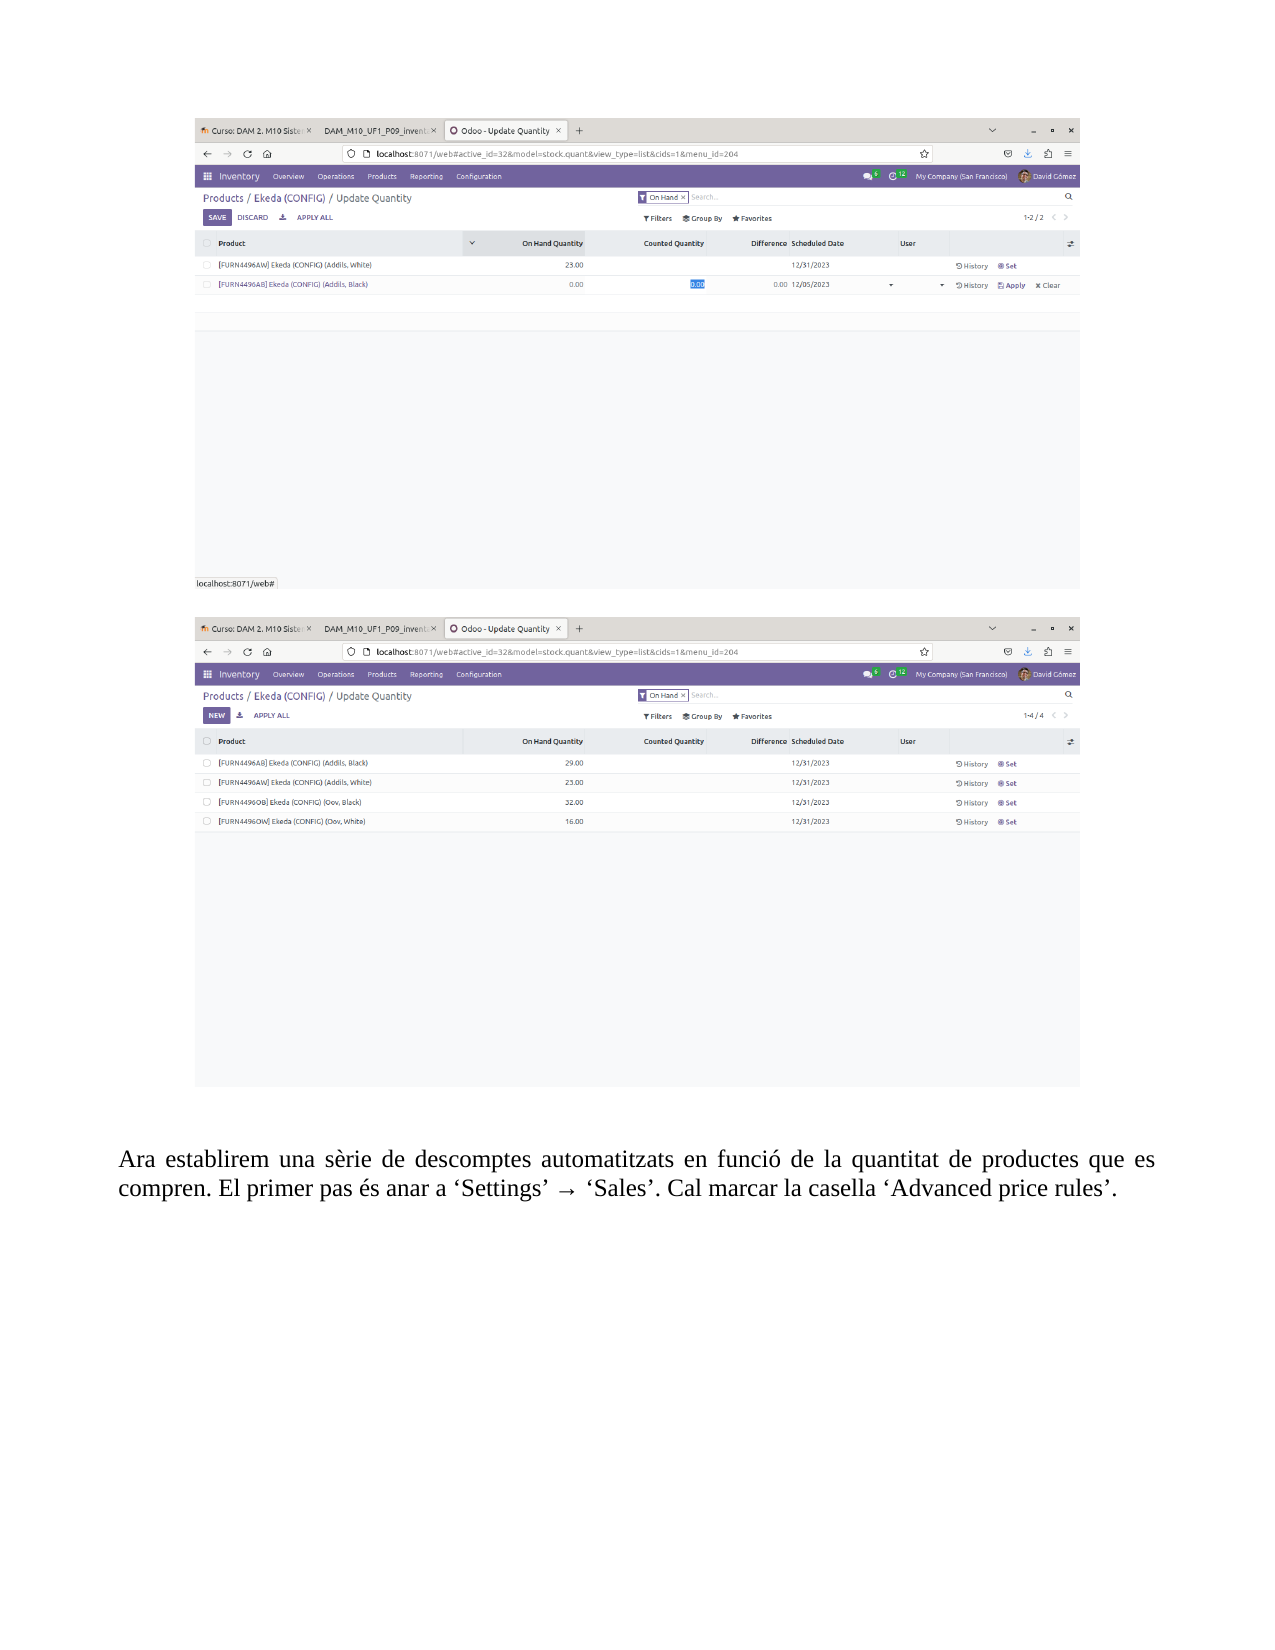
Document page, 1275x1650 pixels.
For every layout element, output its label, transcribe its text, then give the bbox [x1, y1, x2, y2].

text Ara establirem una sèrie de descomptes automatitzats en funció de la quantitat de productes que es compren. El primer pas és anar a ‘Settings’ → ‘Sales’. Cal marcar la casella ‘Advanced price rules’. [118, 1144, 1157, 1202]
picture [194, 617, 1080, 1087]
picture [194, 118, 1080, 589]
